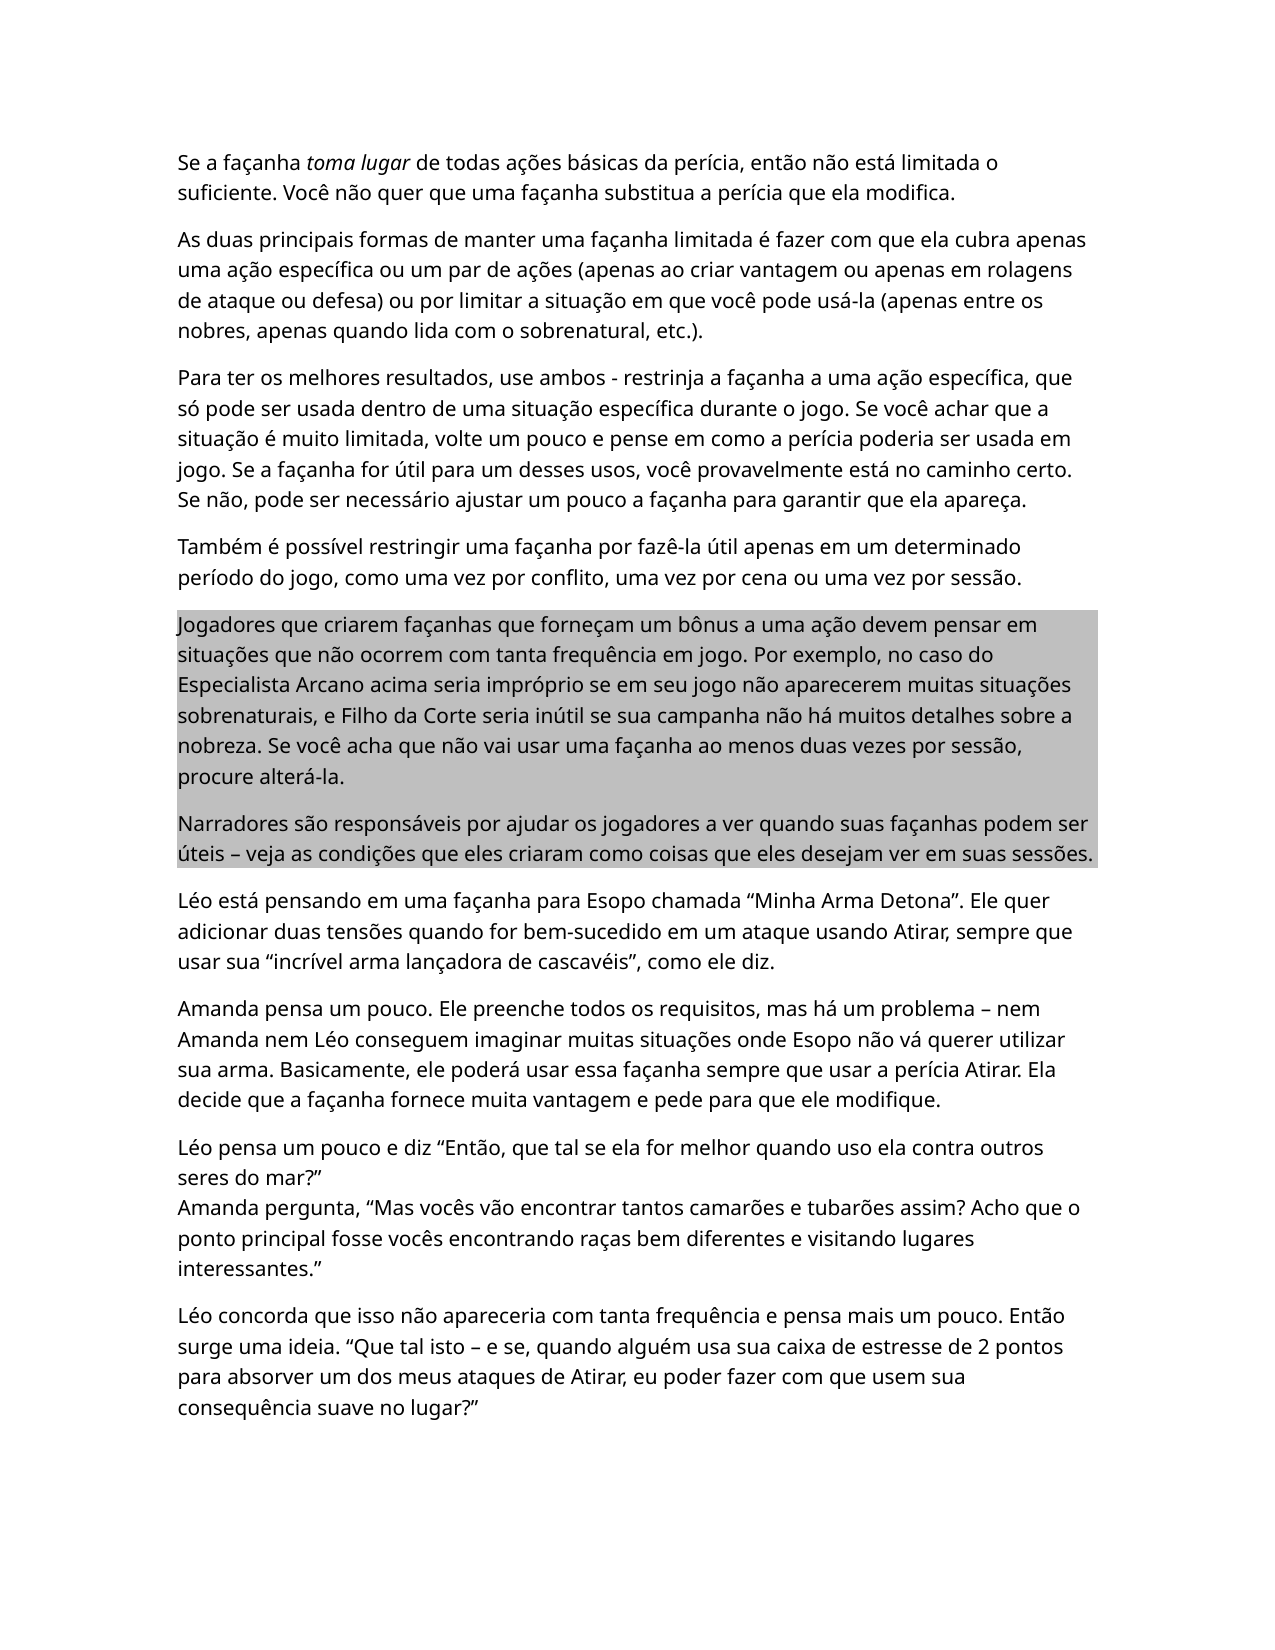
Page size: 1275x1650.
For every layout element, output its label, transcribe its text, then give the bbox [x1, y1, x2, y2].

text As duas principais formas de manter uma façanha limitada é fazer com que ela cubra apenas uma ação específica ou um par de ações (apenas ao criar vantagem ou apenas em rolagens de ataque ou defesa) ou por limitar a situação em que você pode usá-la (apenas entre os nobres, apenas quando lida com o sobrenatural, etc.). [177, 225, 1098, 345]
text Léo está pensando em uma façanha para Esopo chamada “Minha Arma Detona”. Ele quer adicionar duas tensões quando for bem-sucedido em um ataque usando Atirar, sempre que usar sua “incrível arma lançadora de cascavéis”, como ele diz. [177, 886, 1098, 976]
text Se a façanha toma lugar de todas ações básicas da perícia, então não está limitada o suficiente. Você não quer que uma façanha substitua a perícia que ela modifica. [177, 148, 1098, 206]
text Amanda pensa um pouco. Ele preenche todos os requisitos, mas há um problema – nem Amanda nem Léo conseguem imaginar muitas situações onde Esopo não vá querer utilizar sua arma. Basicamente, ele poderá usar essa façanha sempre que usar a perícia Atirar. Ela decide que a façanha fornece muita vantagem e pede para que ele modifique. [177, 994, 1098, 1114]
text Léo concorda que isso não apareceria com tanta frequência e pensa mais um pouco. Então surge uma ideia. “Que tal isto – e se, quando alguém usa sua caixa de estresse de 2 pontos para absorver um dos meus ataques de Atirar, eu poder fazer com que usem sua consequência suave no lugar?” [177, 1301, 1098, 1421]
text Léo pensa um pouco e diz “Então, que tal se ela for melhor quando uso ela contra outros seres do mar?” Amanda pergunta, “Mas vocês vão encontrar tantos camarões e tubarões assim? Acho que o ponto principal fosse vocês encontrando raças bem diferentes e visitando lugares interessantes.” [177, 1133, 1098, 1283]
text Para ter os melhores resultados, use ambos - restrinja a façanha a uma ação específica, que só pode ser usada dentro de uma situação específica durante o jogo. Se você achar que a situação é muito limitada, volte um pouco e pense em como a perícia poderia ser usada em jogo. Se a façanha for útil para um desses usos, você provavelmente está no caminho certo. Se não, pode ser necessário ajustar um pouco a façanha para garantir que ela apareça. [177, 363, 1098, 513]
text Também é possível restringir uma façanha por fazê-la útil apenas em um determinado período do jogo, como uma vez por conﬂito, uma vez por cena ou uma vez por sessão. [177, 532, 1098, 591]
text Narradores são responsáveis por ajudar os jogadores a ver quando suas façanhas podem ser úteis – veja as condições que eles criaram como coisas que eles desejam ver em suas sessões. [177, 809, 1098, 868]
text Jogadores que criarem façanhas que forneçam um bônus a uma ação devem pensar em situações que não ocorrem com tanta frequência em jogo. Por exemplo, no caso do Especialista Arcano acima seria impróprio se em seu jogo não aparecerem muitas situações sobrenaturais, e Filho da Corte seria inútil se sua campanha não há muitos detalhes sobre a nobreza. Se você acha que não vai usar uma façanha ao menos duas vezes por sessão, procure alterá-la. [177, 610, 1098, 790]
